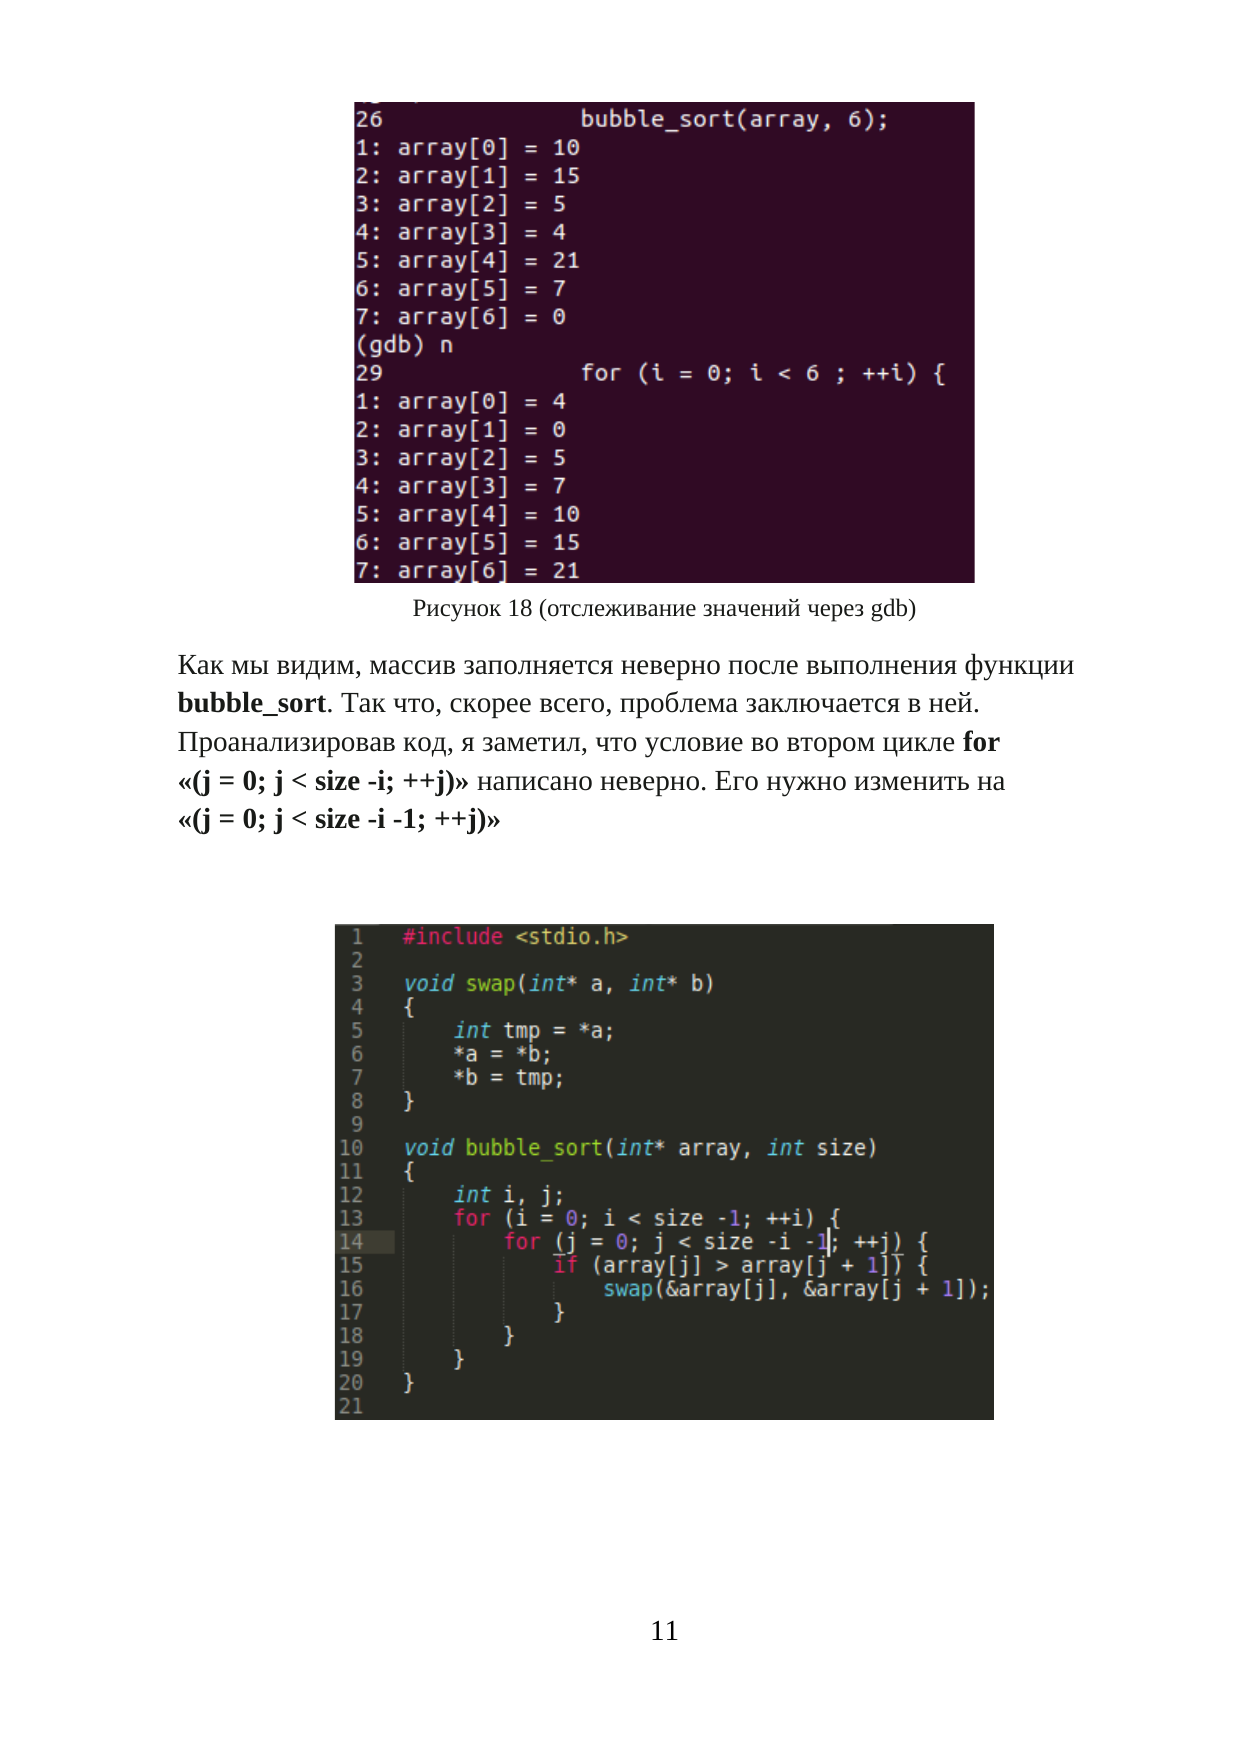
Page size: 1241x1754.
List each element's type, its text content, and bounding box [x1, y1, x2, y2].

picture [334, 924, 994, 1420]
picture [354, 102, 975, 583]
text Рисунок 18 (отслеживание значений через gdb) [177, 593, 1152, 622]
text Как мы видим, массив заполняется неверно после выполнения функции bubble_sort. Так что, скорее всего, проблема заключается в ней. Проанализировав код, я заметил, что условие во втором цикле for «(j = 0; j < size -i; ++j)» написано неверно. Его нужно изменить на «(j = 0; j < size -i -1; ++j)» [177, 647, 1152, 835]
